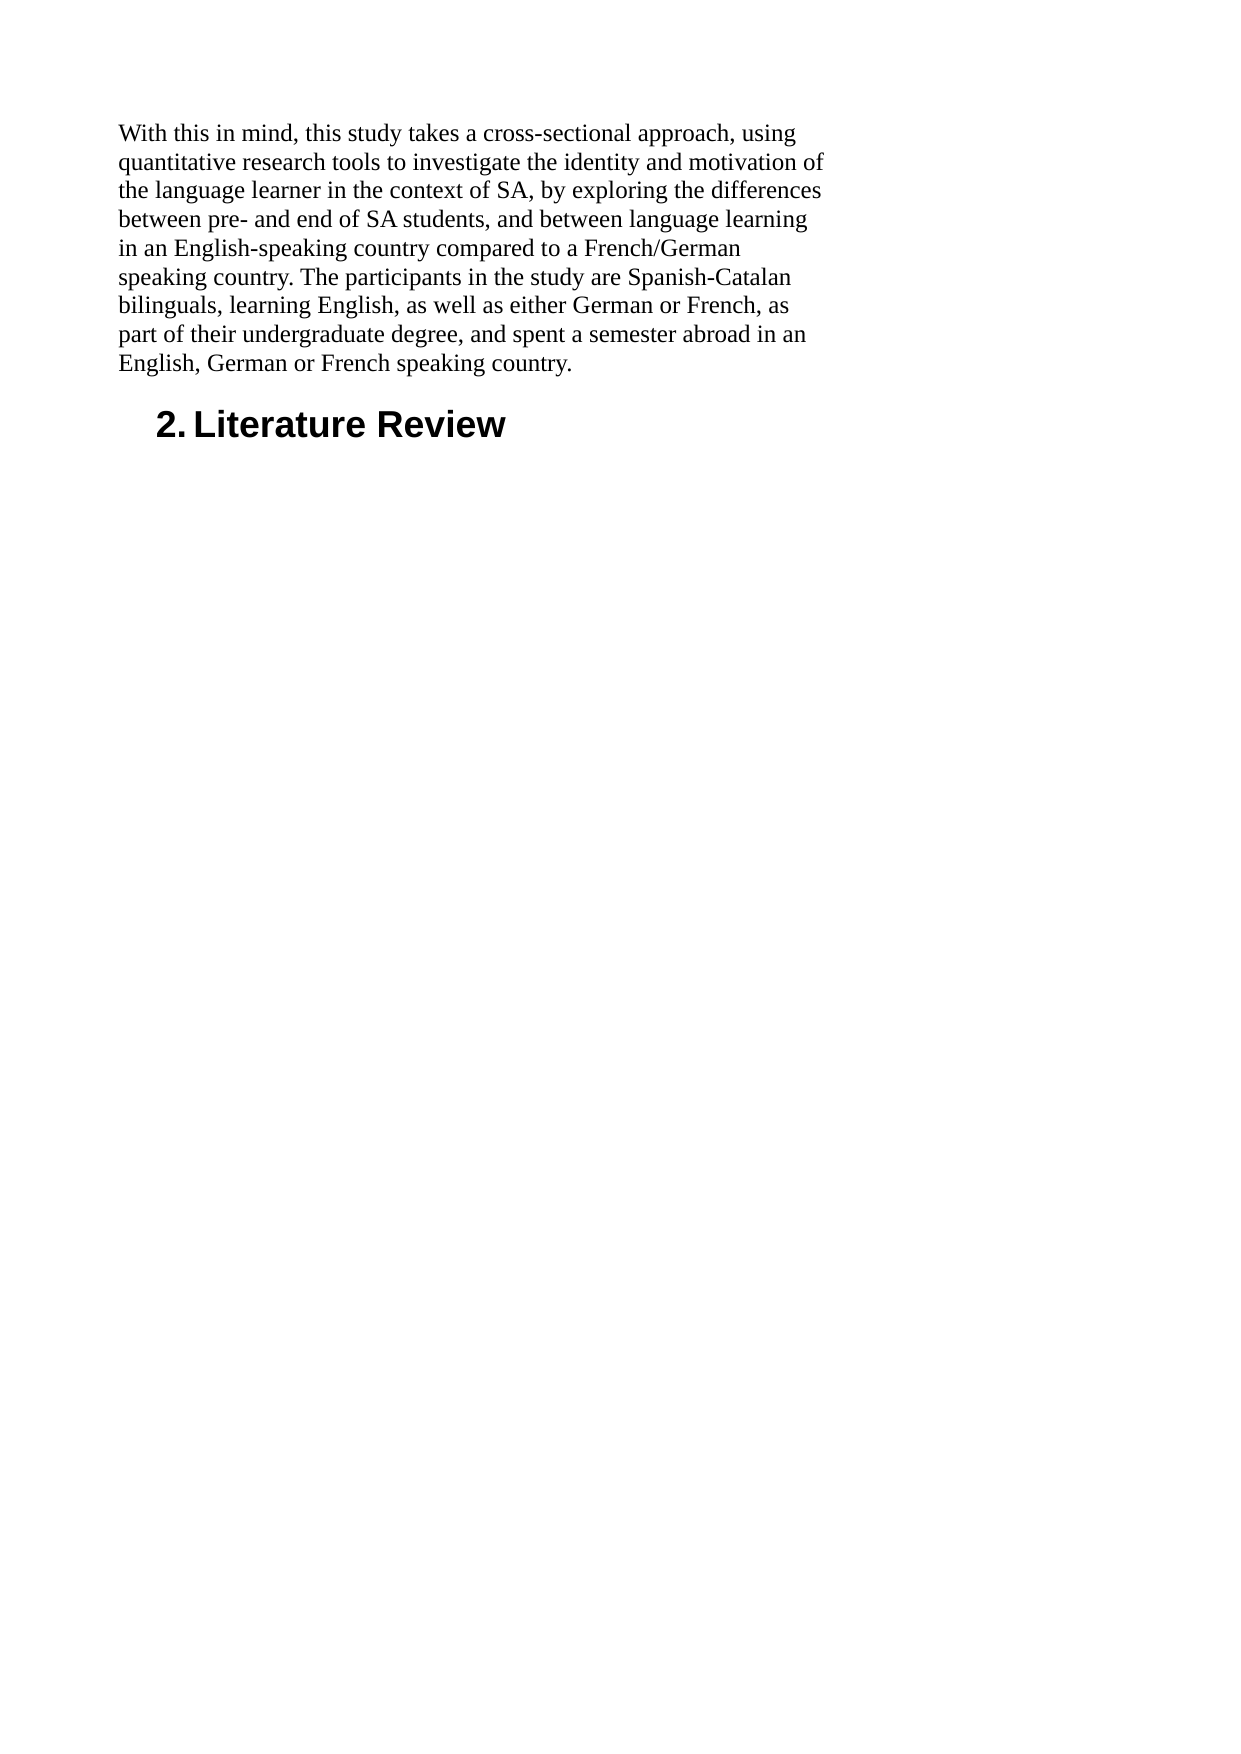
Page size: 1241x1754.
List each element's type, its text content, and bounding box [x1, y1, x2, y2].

text With this in mind, this study takes a cross-sectional approach, using quantitative research tools to investigate the identity and motivation of the language learner in the context of SA, by exploring the differences between pre- and end of SA students, and between language learning in an English-speaking country compared to a French/German speaking country. The participants in the study are Spanish-Catalan bilinguals, learning English, as well as either German or French, as part of their undergraduate degree, and spent a semester abroad in an English, German or French speaking country. [118, 118, 827, 377]
list Literature Review [156, 402, 827, 445]
